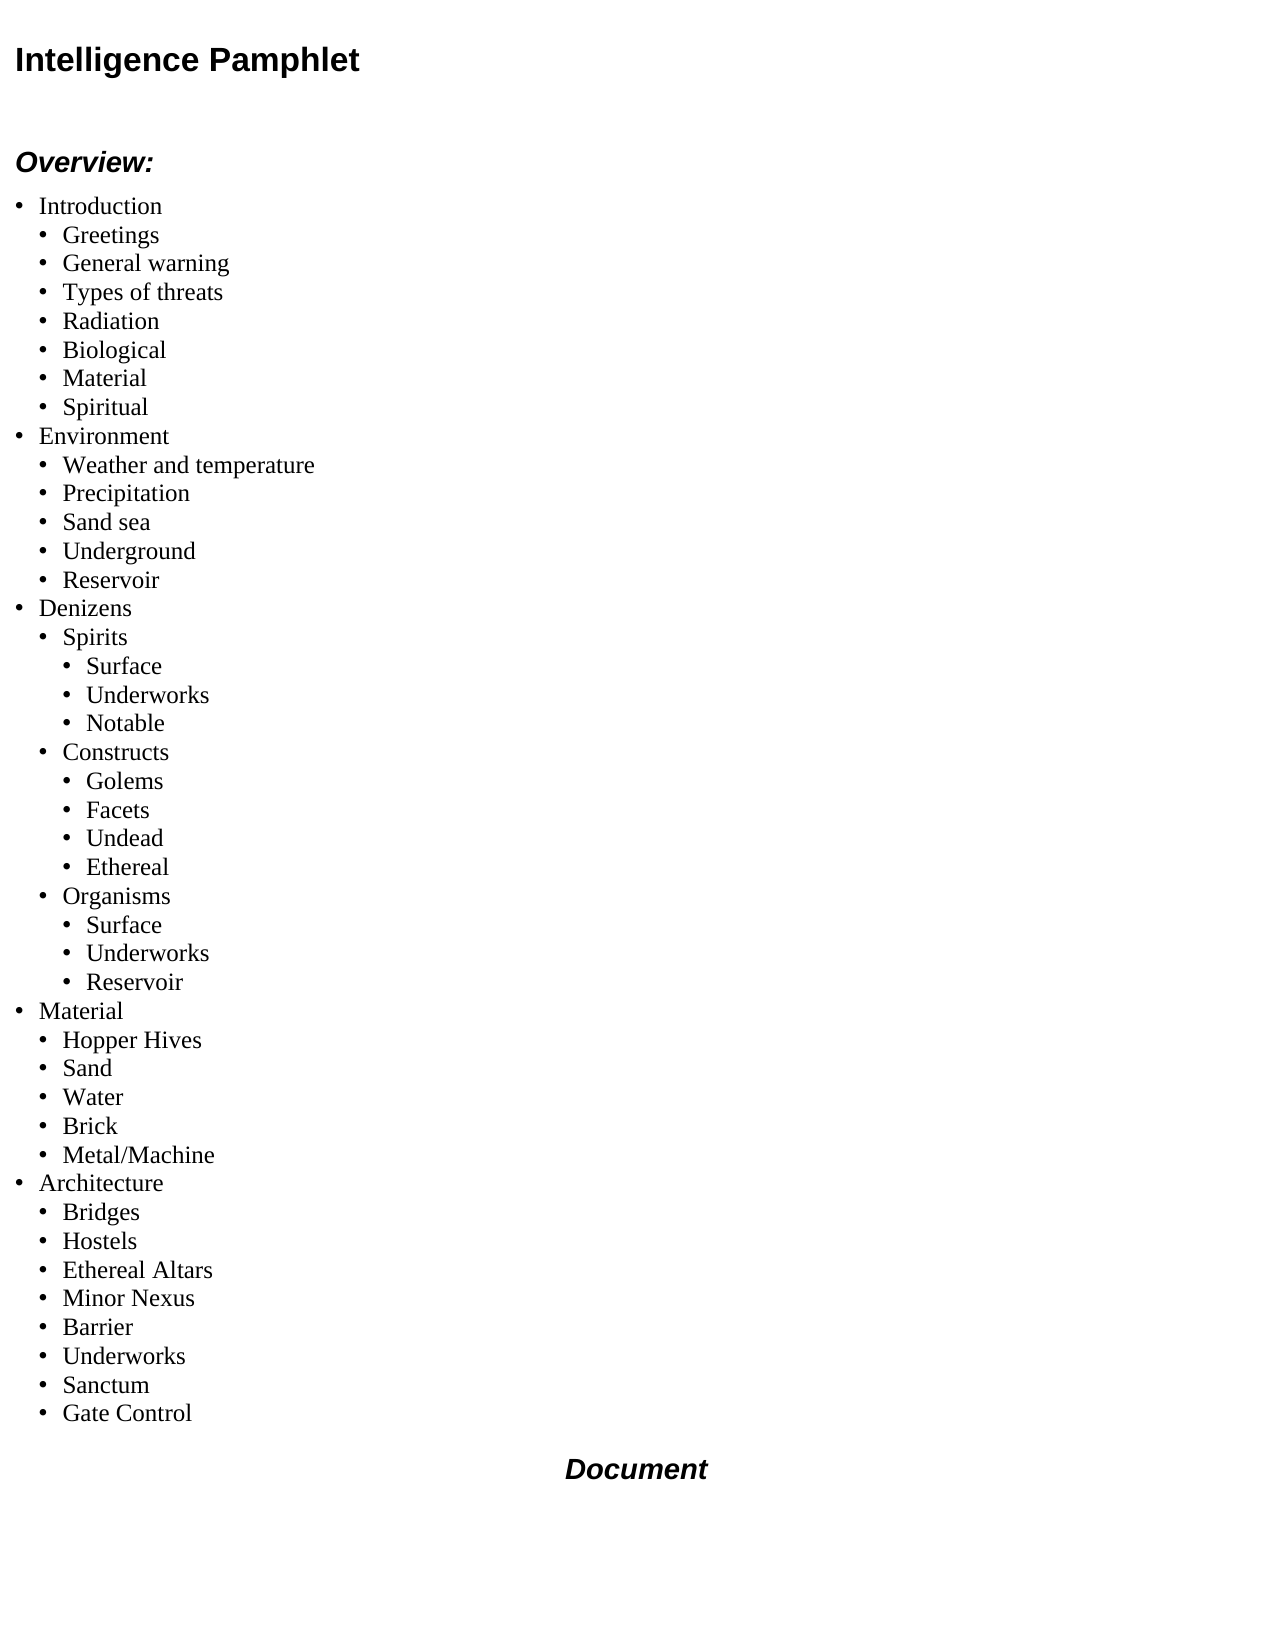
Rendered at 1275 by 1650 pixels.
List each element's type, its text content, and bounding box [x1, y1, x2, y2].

list Undead [62, 823, 1260, 852]
list General warning [39, 248, 1260, 277]
list Spiritual [39, 392, 1260, 421]
list Minor Nexus [39, 1283, 1260, 1312]
list Constructs [39, 737, 1260, 766]
list Greetings [39, 220, 1260, 248]
list Bridges [39, 1197, 1260, 1226]
list Weather and temperature [39, 450, 1260, 478]
list Introduction [15, 191, 1260, 220]
list Surface [62, 651, 1260, 680]
list Hostels [39, 1226, 1260, 1255]
list Golems [62, 766, 1260, 795]
list Sand sea [39, 507, 1260, 536]
list Sanctum [39, 1370, 1260, 1398]
subtitle Document [15, 1452, 1260, 1486]
list Ethereal [62, 852, 1260, 881]
list Reservoir [62, 967, 1260, 996]
list Metal/Machine [39, 1140, 1260, 1168]
subtitle Overview: [15, 145, 1260, 178]
list Sand [39, 1053, 1260, 1082]
list Surface [62, 910, 1260, 938]
list Facets [62, 795, 1260, 823]
list Precipitation [39, 478, 1260, 507]
list Barrier [39, 1312, 1260, 1341]
list Hopper Hives [39, 1025, 1260, 1053]
list Gate Control [39, 1398, 1260, 1427]
list Underworks [39, 1341, 1260, 1370]
list Notable [62, 708, 1260, 737]
list Ethereal Altars [39, 1255, 1260, 1283]
list Reservoir [39, 565, 1260, 593]
list Architecture [15, 1168, 1260, 1197]
list Organisms [39, 881, 1260, 910]
list Material [39, 363, 1260, 392]
list Spirits [39, 622, 1260, 651]
list Material [15, 996, 1260, 1025]
list Environment [15, 421, 1260, 450]
list Radiation [39, 306, 1260, 335]
list Underworks [62, 938, 1260, 967]
list Underworks [62, 680, 1260, 708]
list Denizens [15, 593, 1260, 622]
list Types of threats [39, 277, 1260, 306]
list Brick [39, 1111, 1260, 1140]
subtitle Intelligence Pamphlet [15, 40, 1260, 79]
list Water [39, 1082, 1260, 1111]
list Biological [39, 335, 1260, 363]
list Underground [39, 536, 1260, 565]
